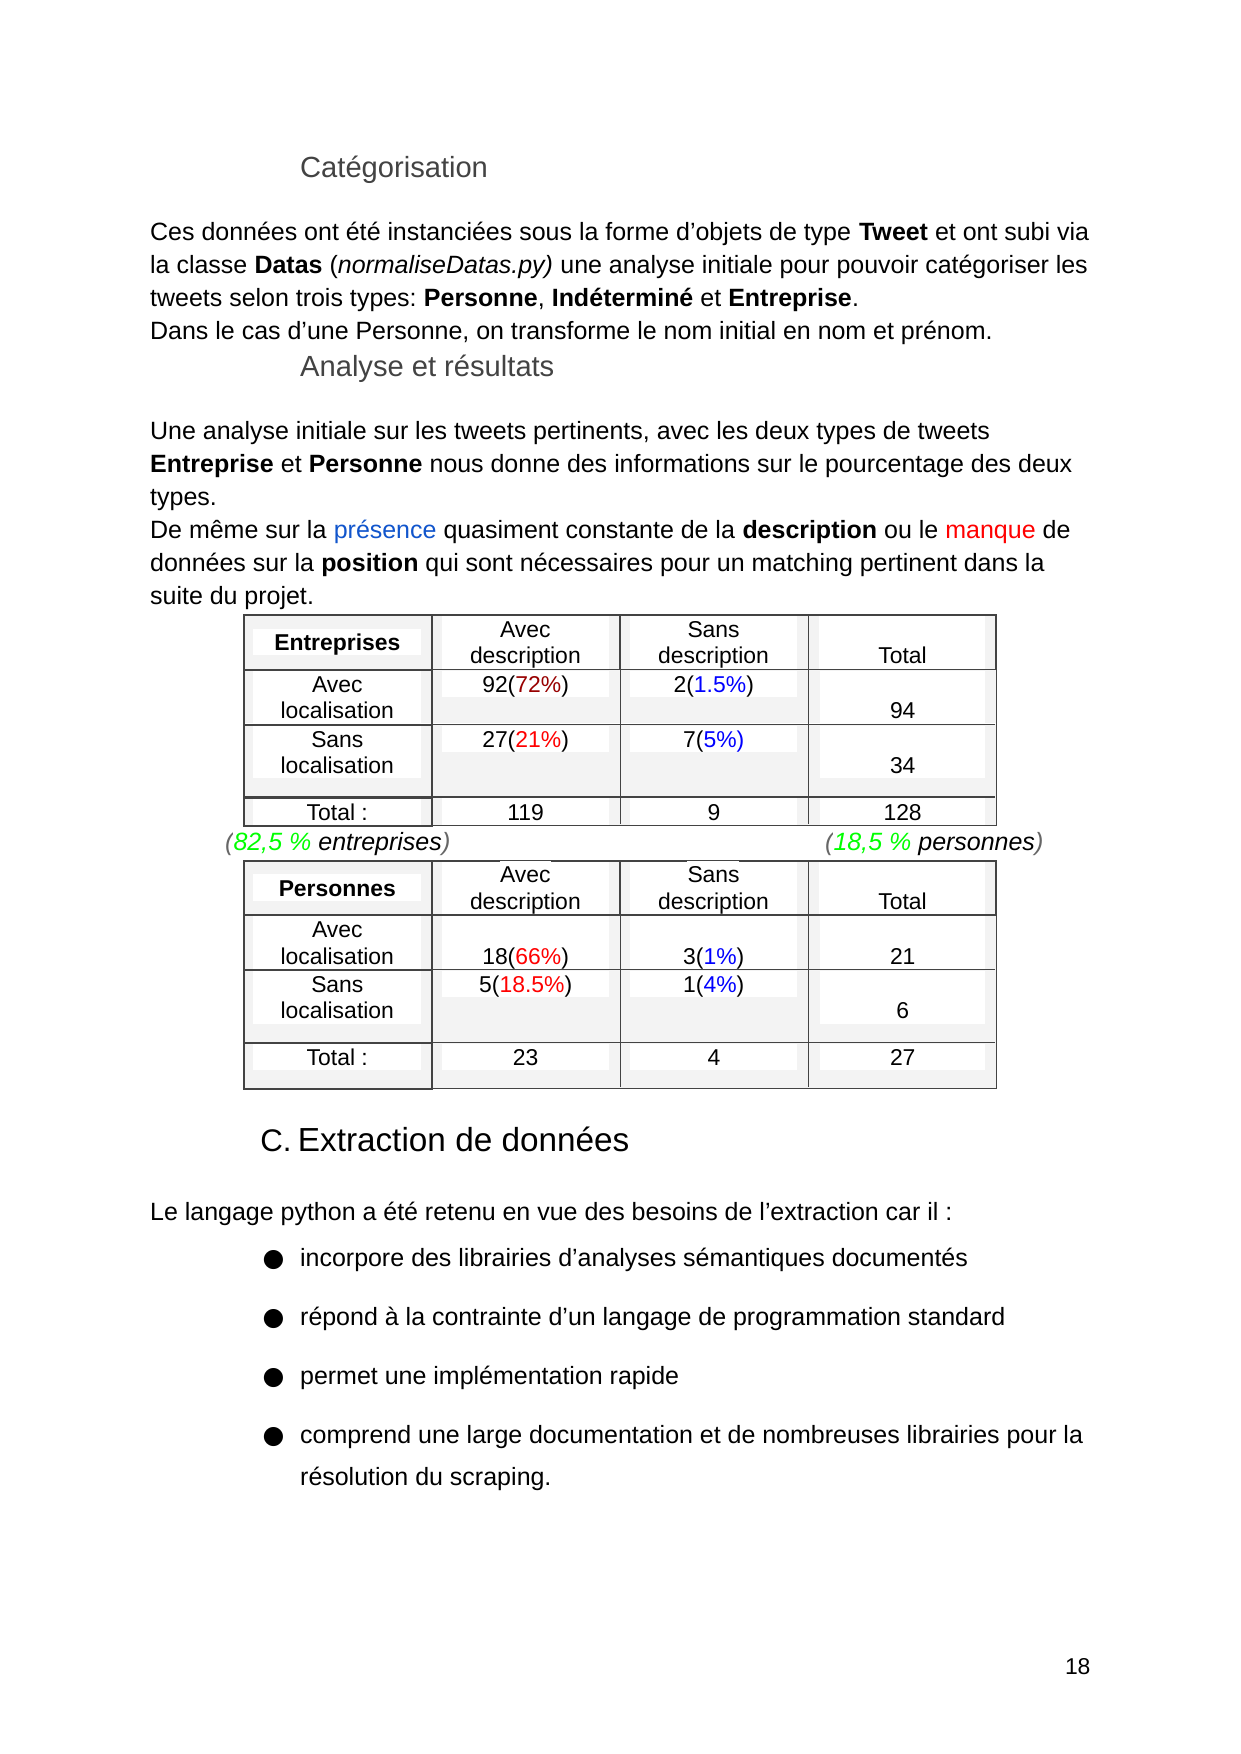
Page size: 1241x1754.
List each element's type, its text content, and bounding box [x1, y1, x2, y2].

table_cell 94 [809, 670, 996, 723]
subtitle Catégorisation [300, 150, 1090, 183]
text Dans le cas d’une Personne, on transforme le nom initial en nom et prénom. [150, 316, 1090, 345]
table_header Entreprises [245, 616, 431, 669]
text De même sur la présence quasiment constante de la description ou le manque de données sur la position qui sont nécessaires pour un matching pertinent dans la suite du projet. [150, 515, 1090, 610]
table_cell 21 [985, 916, 996, 969]
table_cell 3(1%) [797, 916, 808, 969]
table_cell 119 [609, 798, 620, 825]
table_cell 119 [433, 798, 442, 825]
table_cell 1(4%) [621, 970, 808, 1042]
table_header Total [809, 862, 819, 914]
table_cell Sans localisation [245, 726, 431, 796]
table_header Avec description [433, 616, 442, 669]
table_cell Total : [421, 799, 431, 825]
table_header Total [809, 616, 819, 669]
subtitle Extraction de données [260, 1120, 1090, 1158]
table_header Sans description [621, 616, 630, 669]
table_cell Avec localisation [245, 916, 253, 969]
table_header Avec description [609, 616, 619, 669]
table_cell Sans localisation [245, 971, 431, 1042]
table_header Sans description [797, 862, 808, 914]
subtitle Analyse et résultats [300, 349, 1090, 383]
table_header Avec description [433, 862, 442, 914]
text Le langage python a été retenu en vue des besoins de l’extraction car il : [150, 1197, 1090, 1226]
table_cell Avec localisation [421, 916, 431, 969]
table_cell 2(1.5%) [621, 670, 808, 723]
table_cell 128 [808, 798, 820, 825]
table_cell 6 [809, 969, 996, 1042]
table_cell 4 [620, 1043, 808, 1088]
table_header Total [985, 862, 995, 914]
table_cell 5(18.5%) [433, 970, 620, 1042]
table_cell Total : [245, 1044, 431, 1088]
table_header Sans description [621, 862, 630, 914]
list répond à la contrainte d’un langage de programmation standard [262, 1289, 1090, 1340]
list incorpore des librairies d’analyses sémantiques documentés [262, 1230, 1090, 1281]
table_cell 9 [620, 798, 630, 825]
table_cell 27(21%) [433, 725, 620, 796]
table_cell 92(72%) [433, 670, 620, 723]
table_cell 23 [433, 1043, 620, 1088]
table_cell 21 [809, 916, 820, 969]
text Ces données ont été instanciées sous la forme d’objets de type Tweet et ont subi via la classe Datas (normaliseDatas.py) une analyse initiale pour pouvoir catégoriser les tweets selon trois types: Personne, Indéterminé et Entreprise. [150, 217, 1090, 312]
table_cell 34 [809, 724, 996, 796]
table_cell 7(5%) [621, 725, 808, 796]
table_cell 128 [985, 796, 996, 825]
table_cell Avec localisation [421, 671, 431, 723]
text Une analyse initiale sur les tweets pertinents, avec les deux types de tweets Entreprise et Personne nous donne des informations sur le pourcentage des deux types. [150, 416, 1090, 511]
list comprend une large documentation et de nombreuses librairies pour la résolution du scraping. [262, 1406, 1090, 1491]
table_cell 18(66%) [609, 916, 620, 969]
table_cell 18(66%) [433, 916, 442, 969]
table_cell Avec localisation [245, 671, 253, 723]
table_cell Total : [245, 799, 253, 825]
table_cell 27 [808, 1042, 996, 1088]
table_header Avec description [609, 862, 619, 914]
table_header Total [985, 616, 995, 669]
table_cell 9 [797, 798, 808, 825]
table_header Sans description [797, 616, 808, 669]
list permet une implémentation rapide [262, 1348, 1090, 1399]
table_cell 3(1%) [621, 916, 630, 969]
text (82,5 % entreprises) (18,5 % personnes) [150, 827, 1090, 856]
table_header Personnes [245, 862, 431, 914]
